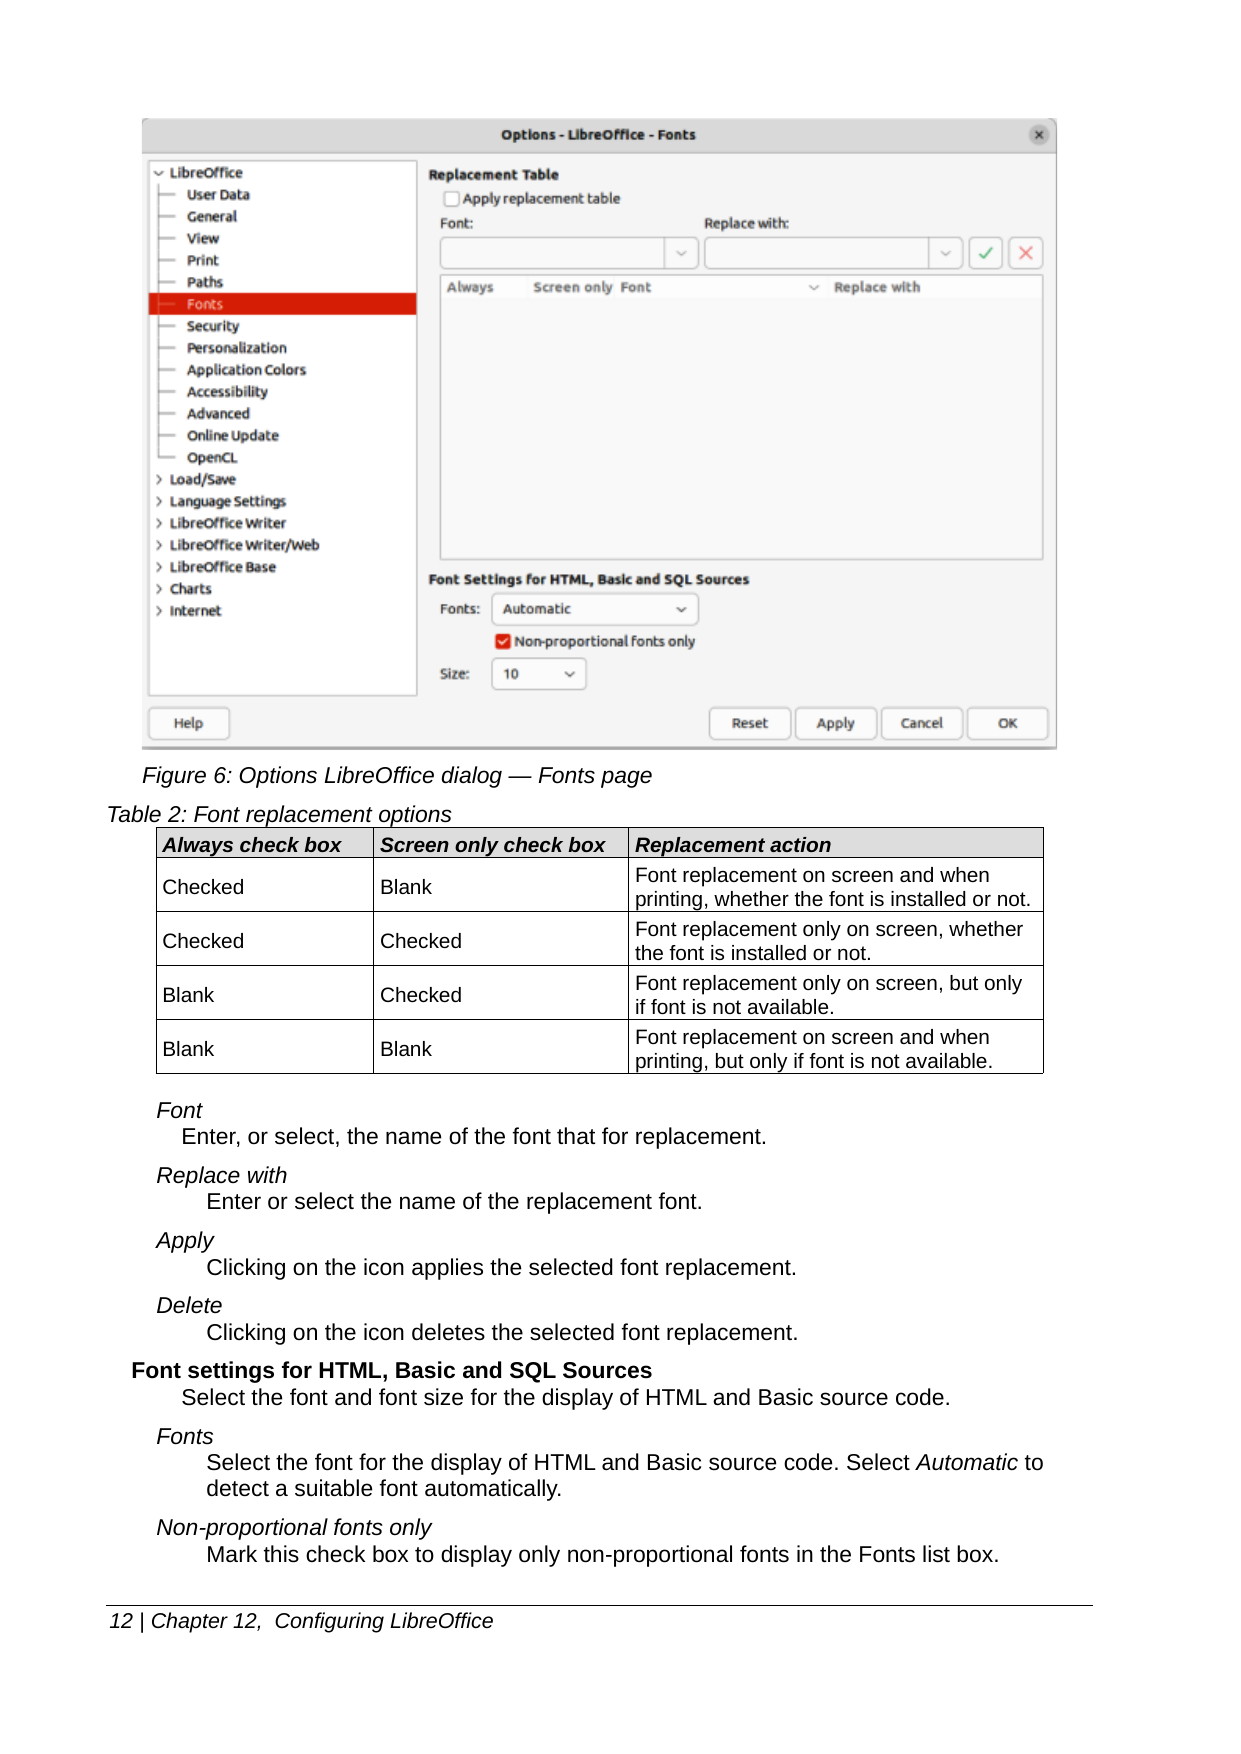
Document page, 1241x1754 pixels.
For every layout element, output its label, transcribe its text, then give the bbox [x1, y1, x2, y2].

text Font [156, 1097, 1093, 1123]
text Apply [156, 1227, 1093, 1253]
table_cell Checked [374, 966, 628, 1019]
text Figure 6: Options LibreOffice dialog — Fonts page [142, 762, 1057, 788]
table_cell Checked [157, 912, 373, 965]
table_cell Font replacement on screen and when printing, whether the font is installed or not. [629, 858, 1043, 911]
table_header Replacement action [629, 828, 1043, 857]
picture [141, 118, 1058, 750]
text Mark this check box to display only non-proportional fonts in the Fonts list box. [206, 1541, 1093, 1567]
table_cell Blank [157, 1020, 373, 1073]
text Delete [156, 1292, 1093, 1319]
text Enter or select the name of the replacement font. [206, 1188, 1093, 1214]
table_cell Font replacement on screen and when printing, but only if font is not available. [629, 1020, 1043, 1073]
text Non-proportional fonts only [156, 1514, 1093, 1541]
text Enter, or select, the name of the font that for replacement. [181, 1123, 1093, 1149]
table_cell Font replacement only on screen, whether the font is installed or not. [629, 912, 1043, 965]
table_cell Checked [374, 912, 628, 965]
table_header Always check box [157, 828, 373, 857]
text Fonts [156, 1423, 1093, 1449]
text Select the font for the display of HTML and Basic source code. Select Automatic to detect a suitable font automatically. [206, 1449, 1093, 1502]
text Clicking on the icon deletes the selected font replacement. [206, 1319, 1093, 1345]
table_cell Blank [374, 1020, 628, 1073]
table_header Screen only check box [374, 828, 628, 857]
table_cell Font replacement only on screen, but only if font is not available. [629, 966, 1043, 1019]
text Replace with [156, 1162, 1093, 1188]
table_cell Checked [157, 858, 373, 911]
text Table 2: Font replacement options [106, 801, 1093, 827]
text Font settings for HTML, Basic and SQL Sources [131, 1357, 1093, 1384]
table_cell Blank [157, 966, 373, 1019]
table_cell Blank [374, 858, 628, 911]
text Clicking on the icon applies the selected font replacement. [206, 1253, 1093, 1280]
text Select the font and font size for the display of HTML and Basic source code. [181, 1384, 1093, 1410]
